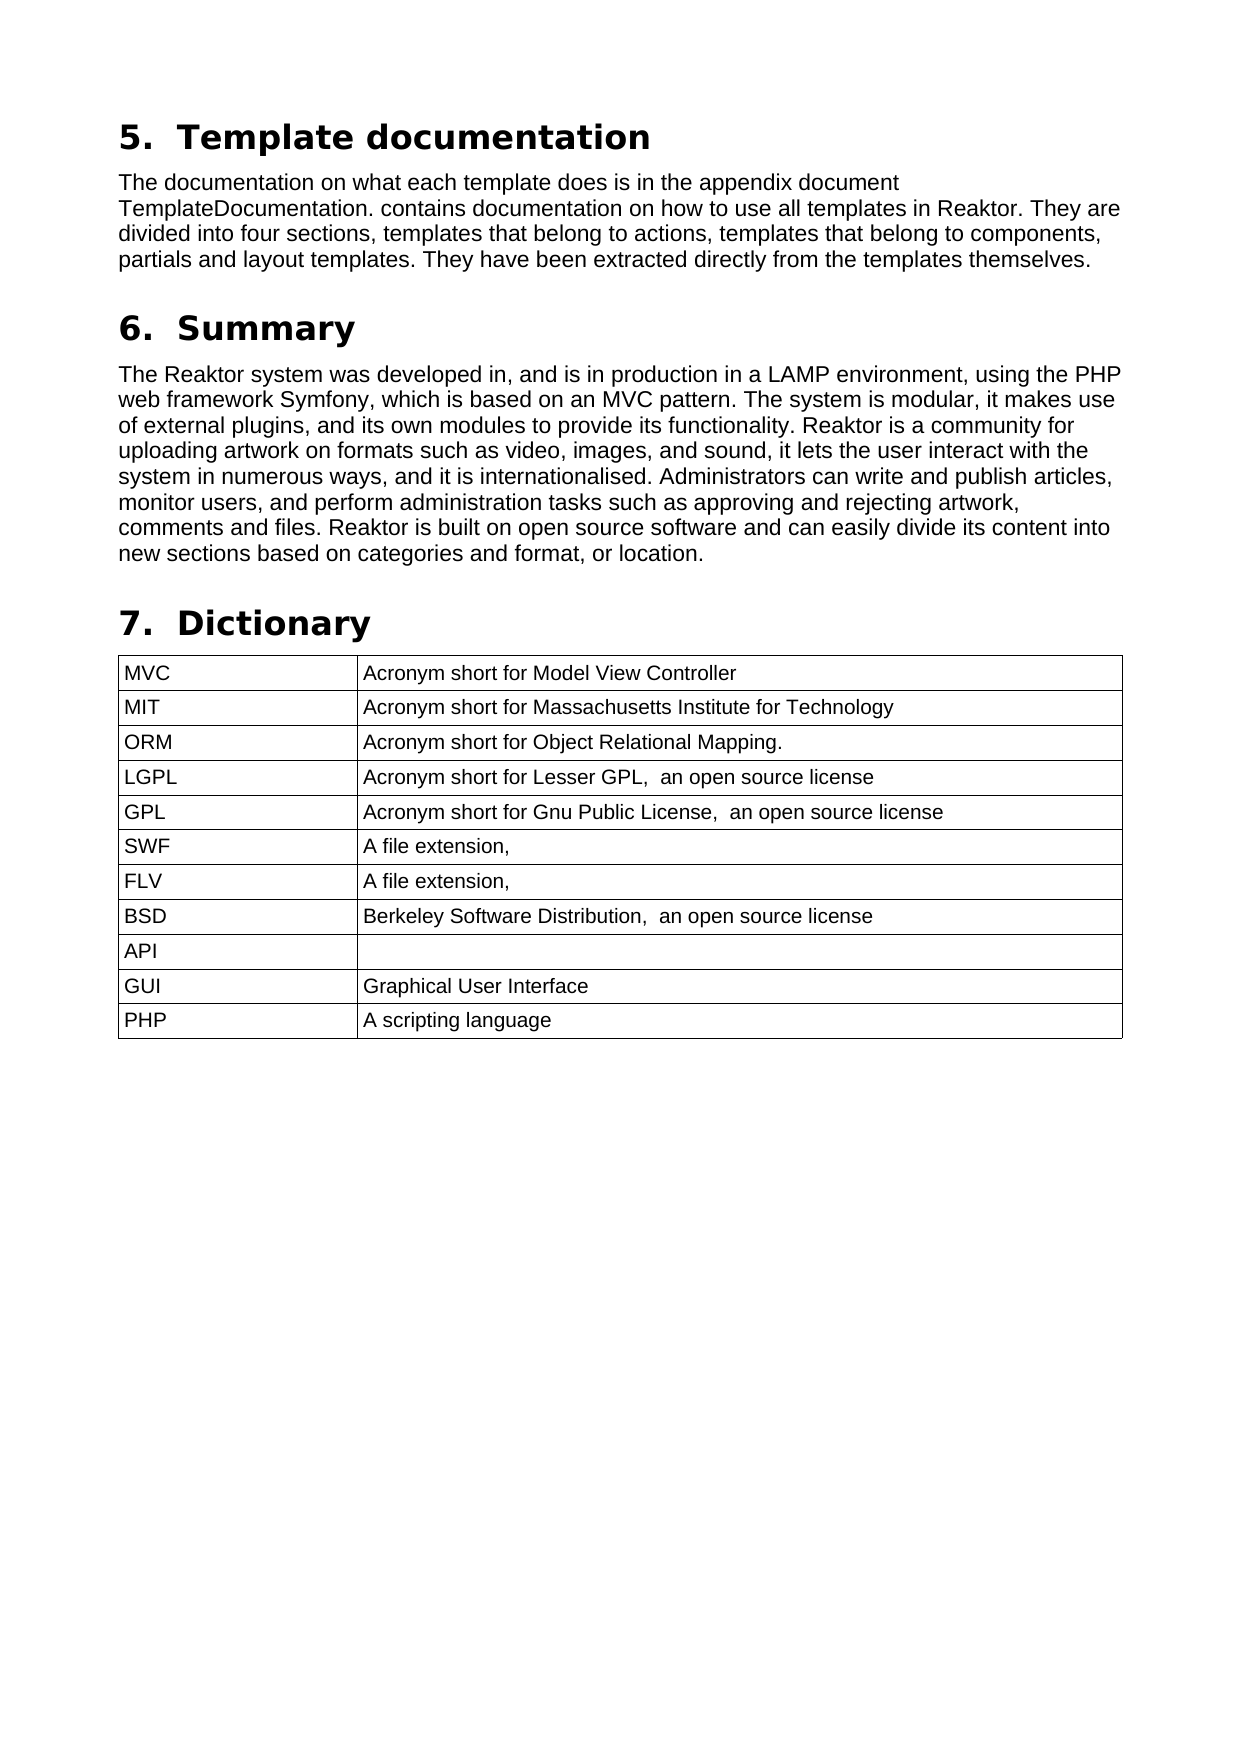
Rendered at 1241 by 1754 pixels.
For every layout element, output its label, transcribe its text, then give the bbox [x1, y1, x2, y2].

table_header Acronym short for Model View Controller [358, 656, 1122, 690]
subtitle Dictionary [118, 604, 1122, 643]
text The documentation on what each template does is in the appendix document TemplateDocumentation. contains documentation on how to use all templates in Reaktor. They are divided into four sections, templates that belong to actions, templates that belong to components, partials and layout templates. They have been extracted directly from the templates themselves. [118, 170, 1122, 272]
table_cell Acronym short for Lesser GPL, an open source license [358, 761, 1122, 794]
text The Reaktor system was developed in, and is in production in a LAMP environment, using the PHP web framework Symfony, which is based on an MVC pattern. The system is modular, it makes use of external plugins, and its own modules to provide its functionality. Reaktor is a community for uploading artwork on formats such as video, images, and sound, it lets the user interact with the system in numerous ways, and it is internationalised. Administrators can write and publish articles, monitor users, and perform administration tasks such as approving and rejecting artwork, comments and files. Reaktor is built on open source software and can easily divide its content into new sections based on categories and format, or location. [118, 361, 1122, 566]
table_cell PHP [119, 1004, 357, 1038]
table_cell A file extension, [358, 830, 1122, 864]
table_cell A file extension, [358, 865, 1122, 899]
table_cell BSD [119, 900, 357, 934]
table_cell GPL [119, 796, 357, 829]
table_header MVC [119, 656, 357, 690]
table_cell [358, 935, 1122, 968]
table_cell FLV [119, 865, 357, 899]
table_cell LGPL [119, 761, 357, 794]
table_cell Graphical User Interface [358, 970, 1122, 1003]
table_cell SWF [119, 830, 357, 864]
table_cell ORM [119, 726, 357, 760]
table_cell Berkeley Software Distribution, an open source license [358, 900, 1122, 934]
table_cell Acronym short for Object Relational Mapping. [358, 726, 1122, 760]
table_cell Acronym short for Massachusetts Institute for Technology [358, 691, 1122, 725]
table_cell Acronym short for Gnu Public License, an open source license [358, 796, 1122, 829]
table_cell GUI [119, 970, 357, 1003]
table_cell MIT [119, 691, 357, 725]
table_cell API [119, 935, 357, 968]
table_cell A scripting language [358, 1004, 1122, 1038]
subtitle Summary [118, 310, 1122, 349]
subtitle Template documentation [118, 118, 1122, 157]
